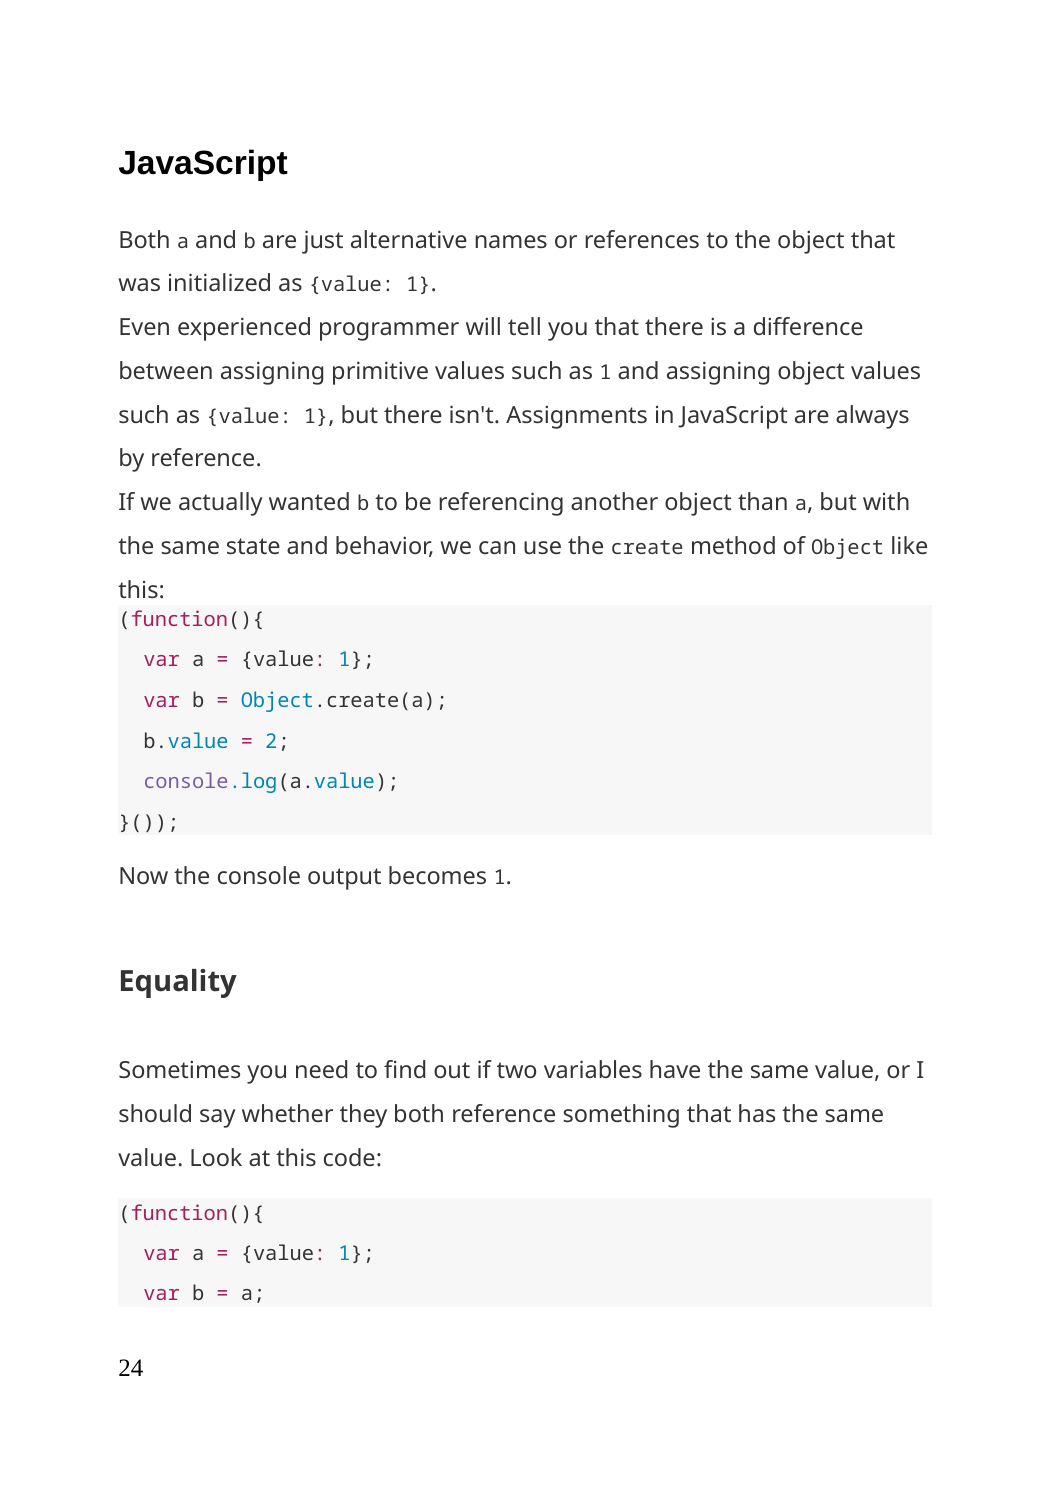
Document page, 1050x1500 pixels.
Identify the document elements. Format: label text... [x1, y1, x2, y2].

text (function(){ [118, 1198, 932, 1226]
text Both a and b are just alternative names or references to the object that was initialized as {value: 1}. [118, 211, 932, 299]
text var a = {value: 1}; [118, 645, 932, 673]
text var b = Object.create(a); [118, 686, 932, 714]
subtitle Equality [118, 960, 932, 1000]
text console.log(a.value); [118, 767, 932, 795]
text If we actually wanted b to be referencing another object than a, but with the same state and behavior, we can use the create method of Object like this: [118, 474, 932, 605]
text (function(){ [118, 605, 932, 633]
text var b = a; [118, 1279, 932, 1307]
text var a = {value: 1}; [118, 1238, 932, 1266]
text b.value = 2; [118, 726, 932, 754]
text Sometimes you need to find out if two variables have the same value, or I should say whether they both reference something that has the same value. Look at this code: [118, 1042, 932, 1173]
text Now the console output becomes 1. [118, 848, 932, 891]
text }()); [118, 808, 932, 835]
text Even experienced programmer will tell you that there is a difference between assigning primitive values such as 1 and assigning object values such as {value: 1}, but there isn't. Assignments in JavaScript are always by reference. [118, 299, 932, 474]
